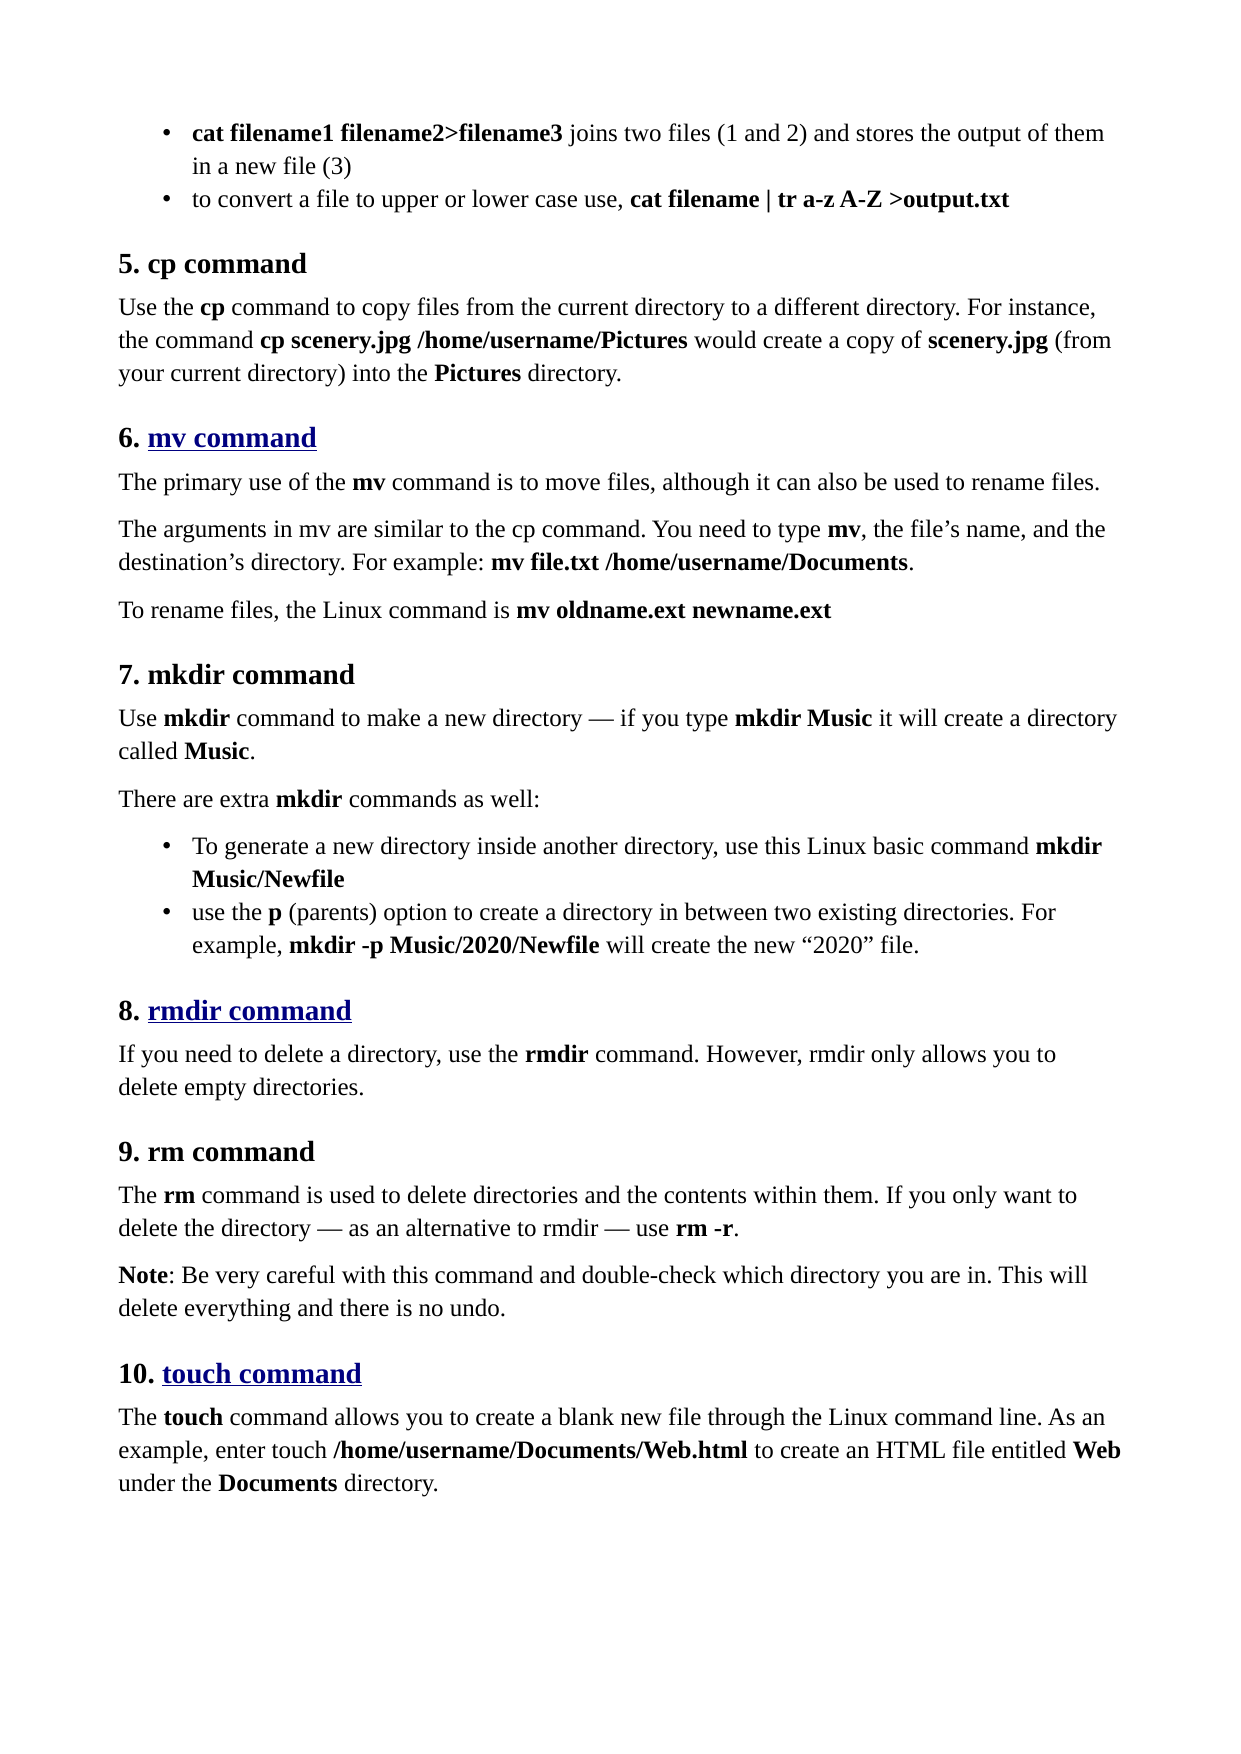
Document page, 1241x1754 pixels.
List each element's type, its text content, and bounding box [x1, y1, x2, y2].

text The primary use of the mv command is to move files, although it can also be used to rename files. [118, 467, 1122, 495]
text The arguments in mv are similar to the cp command. You need to type mv, the file’s name, and the destination’s directory. For example: mv file.txt /home/username/Documents. [118, 514, 1122, 576]
subtitle 9. rm command [118, 1134, 1122, 1167]
text Note: Be very careful with this command and double-check which directory you are in. This will delete everything and there is no undo. [118, 1261, 1122, 1322]
text There are extra mkdir commands as well: [118, 784, 1122, 812]
text The touch command allows you to create a blank new file through the Linux command line. As an example, enter touch /home/username/Documents/Web.html to create an HTML file entitled Web under the Documents directory. [118, 1402, 1122, 1497]
list to convert a file to upper or lower case use, cat filename | tr a-z A-Z >output.txt [162, 184, 1122, 213]
text Use mkdir command to make a new directory — if you type mkdir Music it will create a directory called Music. [118, 703, 1122, 765]
list use the p (parents) option to create a directory in between two existing directories. For example, mkdir -p Music/2020/Newfile will create the new “2020” file. [162, 897, 1122, 959]
text The rm command is used to delete directories and the contents within them. If you only want to delete the directory — as an alternative to rmdir — use rm -r. [118, 1180, 1122, 1242]
text If you need to delete a directory, use the rmdir command. However, rmdir only allows you to delete empty directories. [118, 1039, 1122, 1100]
subtitle 8. rmdir command [118, 993, 1122, 1026]
subtitle 5. cp command [118, 246, 1122, 280]
subtitle 6. mv command [118, 421, 1122, 454]
subtitle 10. touch command [118, 1356, 1122, 1389]
subtitle 7. mkdir command [118, 657, 1122, 691]
list To generate a new directory inside another directory, use this Linux basic command mkdir Music/Newfile [162, 831, 1122, 893]
list cat filename1 filename2>filename3 joins two files (1 and 2) and stores the output of them in a new file (3) [162, 118, 1122, 180]
text To rename files, the Linux command is mv oldname.ext newname.ext [118, 595, 1122, 624]
text Use the cp command to copy files from the current directory to a different directory. For instance, the command cp scenery.jpg /home/username/Pictures would create a copy of scenery.jpg (from your current directory) into the Pictures directory. [118, 292, 1122, 387]
